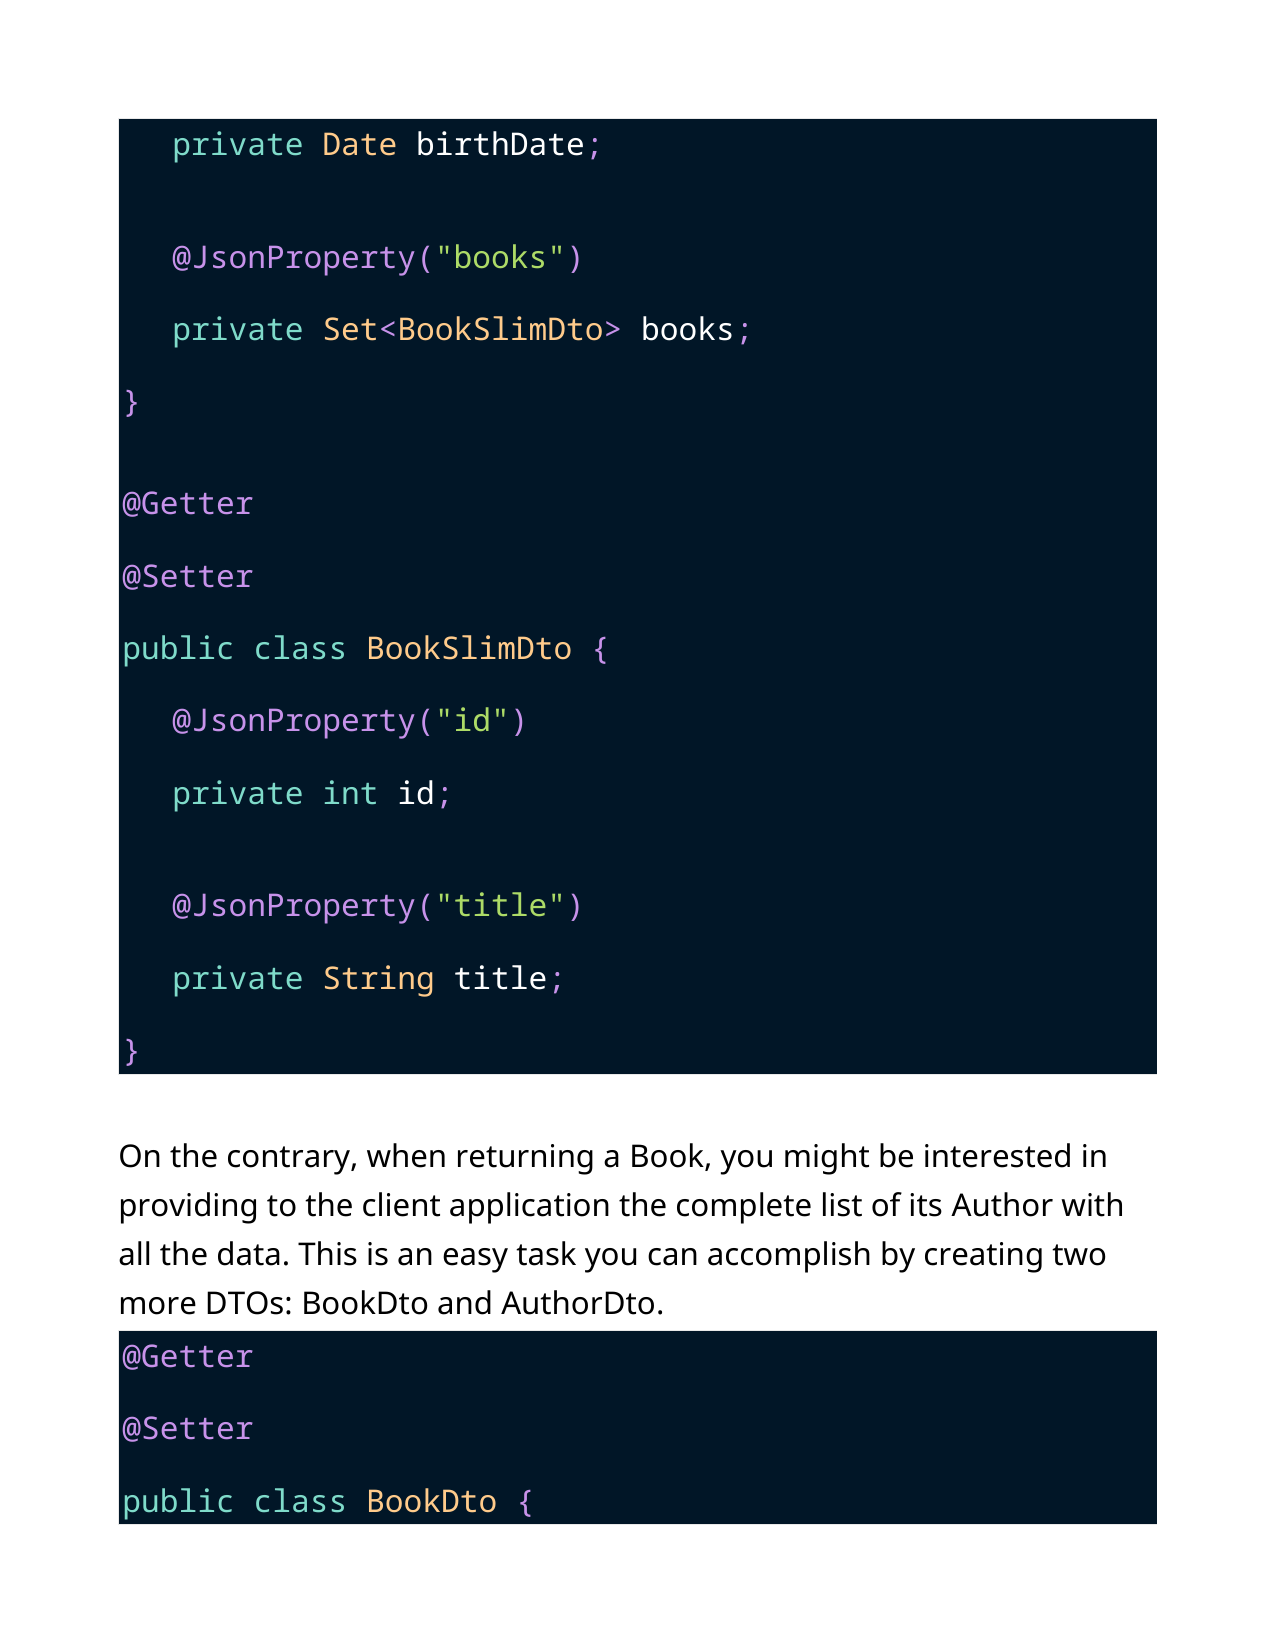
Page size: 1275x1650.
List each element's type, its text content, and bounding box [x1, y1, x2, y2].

text @JsonProperty("books") [119, 231, 1157, 277]
text public class BookDto { [119, 1474, 1157, 1524]
text } [119, 375, 1157, 422]
text private int id; [119, 767, 1157, 813]
text } [119, 1024, 1157, 1074]
text @JsonProperty("title") [119, 879, 1157, 926]
text @JsonProperty("id") [119, 694, 1157, 741]
text @Getter [119, 1331, 1157, 1376]
text private Set<BookSlimDto> books; [119, 303, 1157, 349]
text @Setter [119, 550, 1157, 596]
text @Getter [119, 477, 1157, 524]
text private String title; [119, 952, 1157, 998]
text private Date birthDate; [119, 119, 1157, 165]
text On the contrary, when returning a Book, you might be interested in providing to the client application the complete list of its Author with all the data. This is an easy task you can accomplish by creating two more DTOs: BookDto and AuthorDto. [118, 1134, 1157, 1323]
text @Setter [119, 1402, 1157, 1449]
text public class BookSlimDto { [119, 622, 1157, 669]
